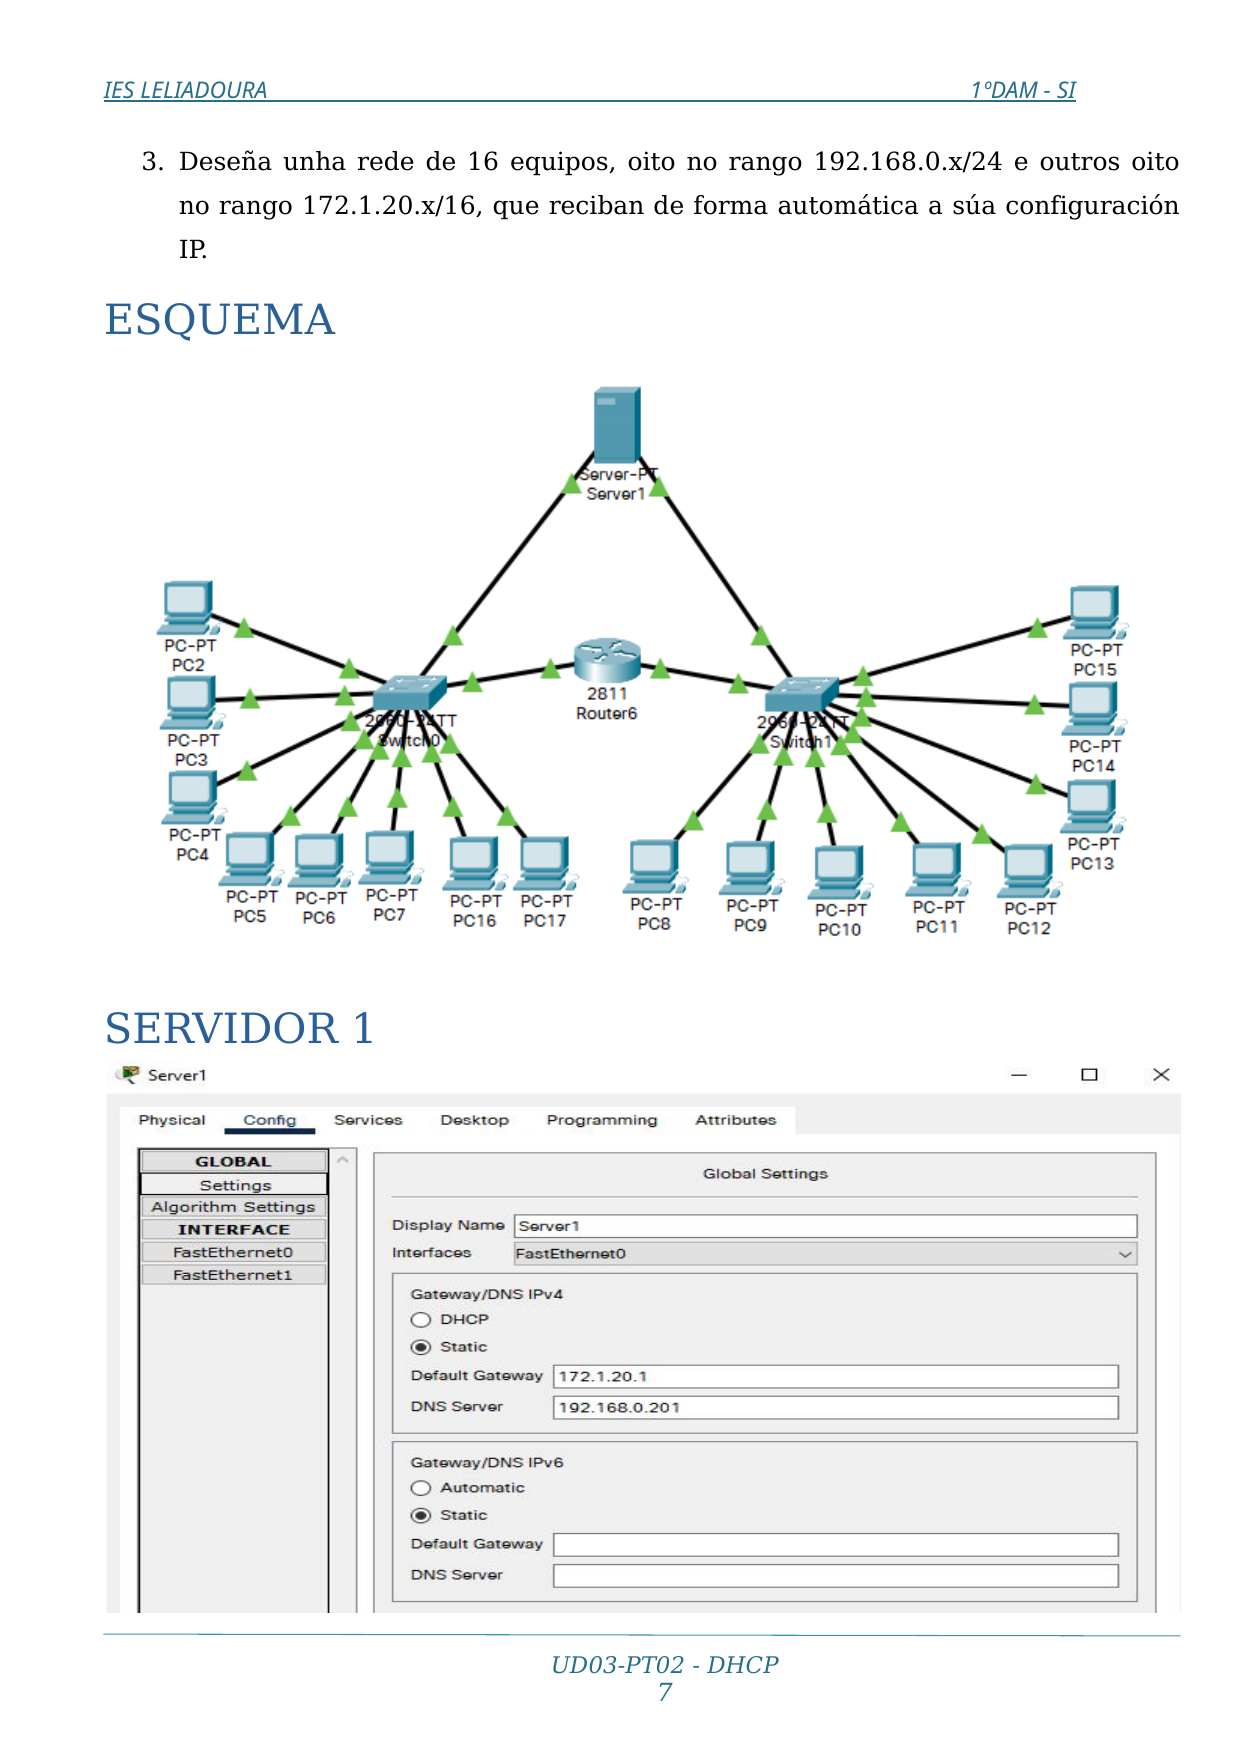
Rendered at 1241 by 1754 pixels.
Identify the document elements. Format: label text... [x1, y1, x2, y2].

picture [94, 348, 1173, 981]
text SERVIDOR 1 [103, 385, 1181, 1053]
text ESQUEMA [103, 296, 1181, 344]
list Deseña unha rede de 16 equipos, oito no rango 192.168.0.x/24 e outros oito no rango 172.1.20.x/16, que reciban de forma automática a súa configuración IP. [141, 148, 1181, 264]
picture [106, 1059, 1182, 1613]
